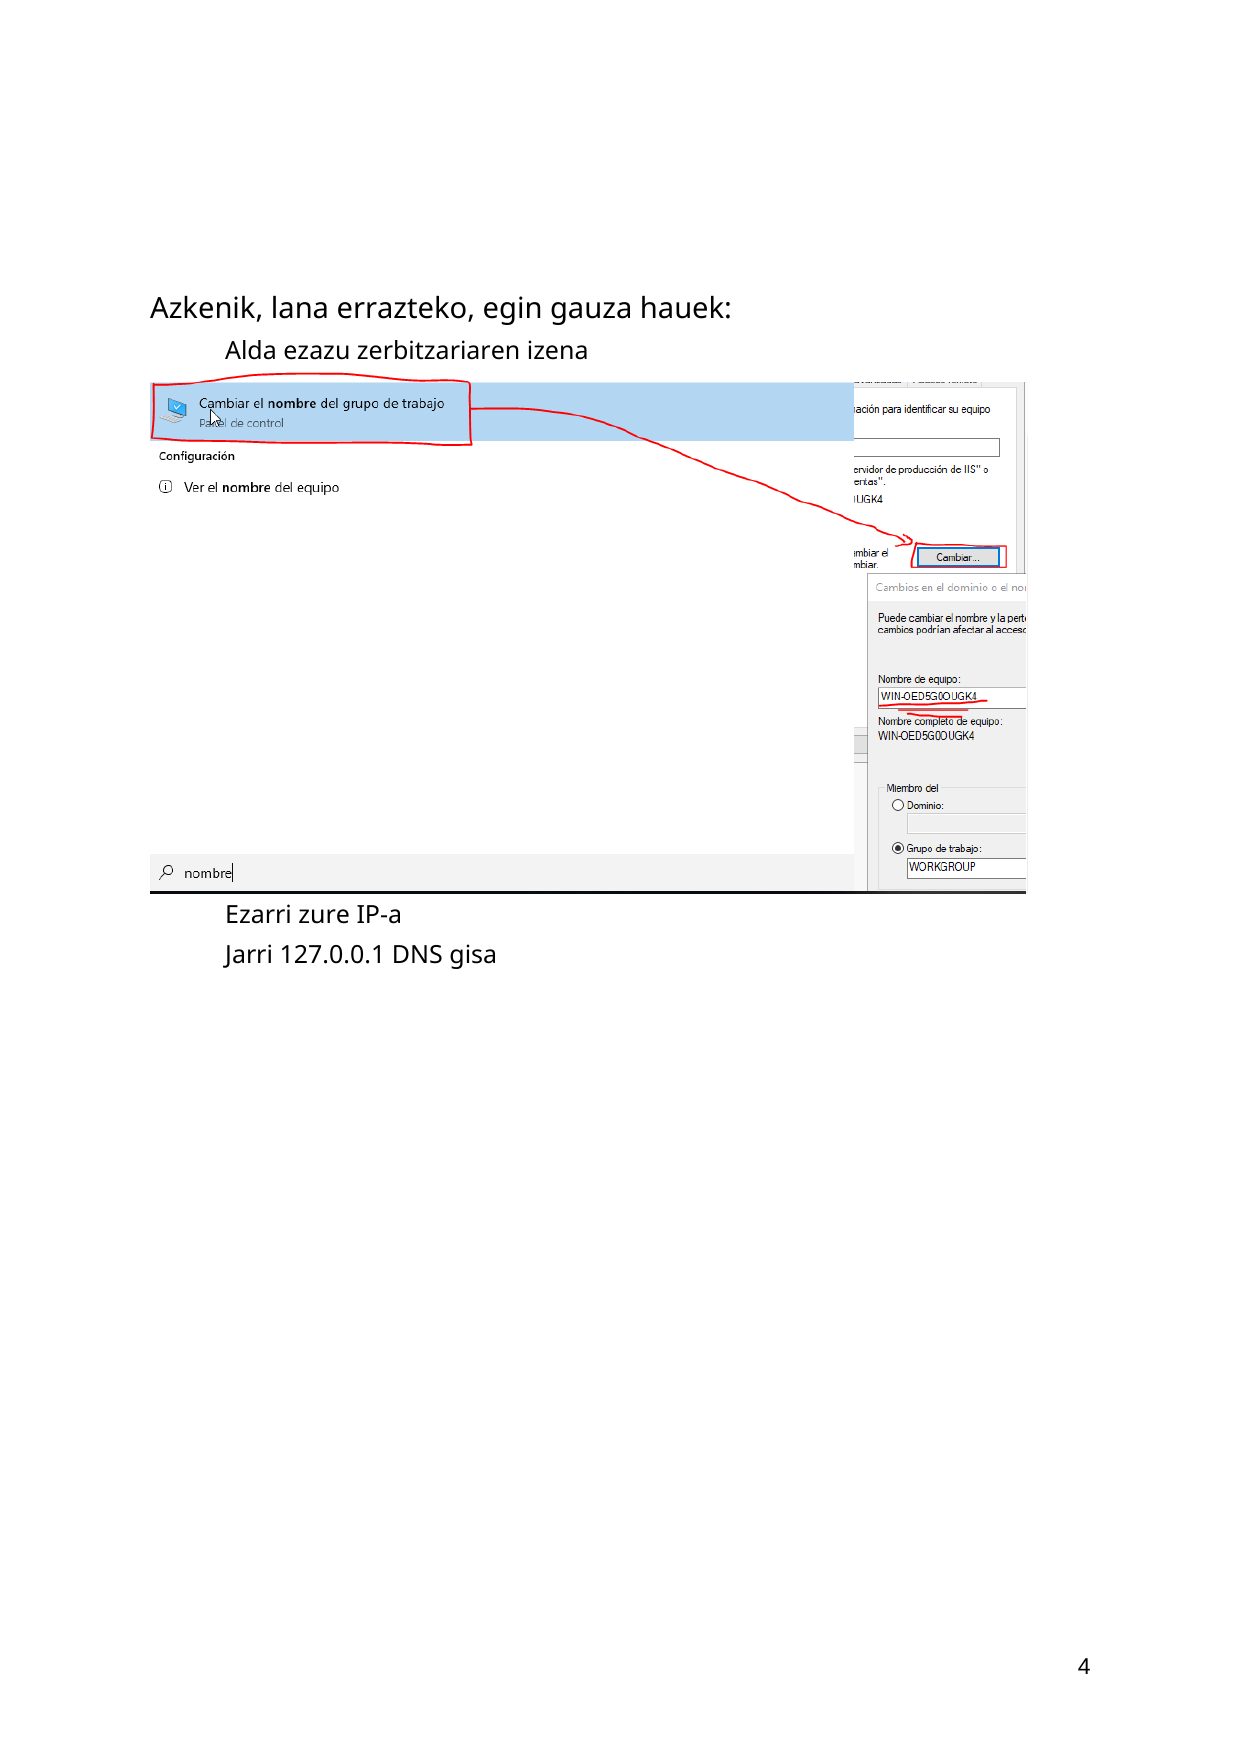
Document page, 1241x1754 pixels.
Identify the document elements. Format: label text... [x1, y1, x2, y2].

picture [150, 372, 1028, 894]
text Ezarri zure IP-a [150, 897, 1090, 931]
text Azkenik, lana errazteko, egin gauza hauek: [150, 287, 1090, 327]
text Jarri 127.0.0.1 DNS gisa [150, 936, 1090, 970]
text Alda ezazu zerbitzariaren izena [150, 332, 1090, 367]
